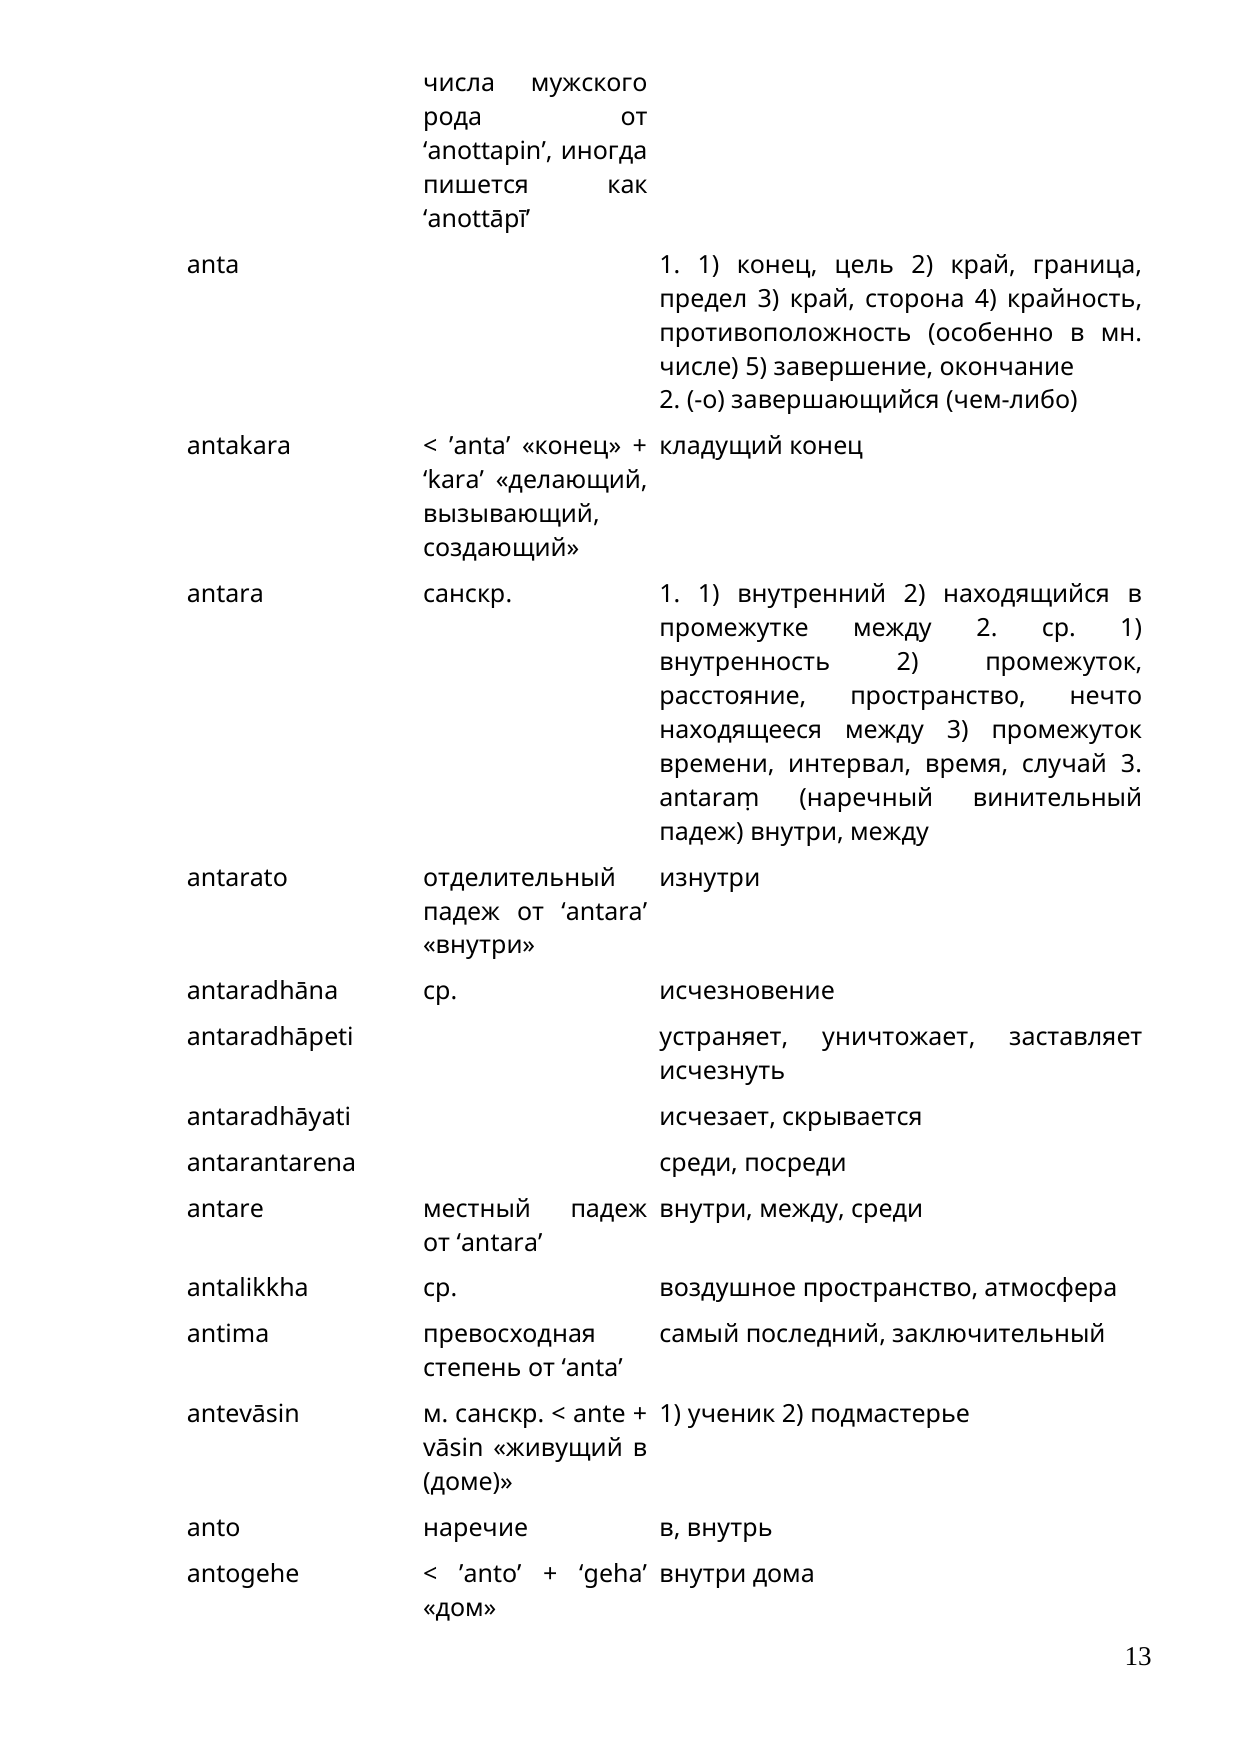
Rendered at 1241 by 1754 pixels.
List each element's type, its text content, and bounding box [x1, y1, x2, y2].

table_cell antalikkha [181, 1265, 417, 1310]
table_cell antima [181, 1310, 417, 1390]
table_cell anta [181, 241, 417, 422]
table_cell < ’anto’ + ‘geha’ «дом» [417, 1550, 653, 1629]
table_cell 1. 1) внутренний 2) находящийся в промежутке между 2. ср. 1) внутренность 2) промежуток, расстояние, пространство, нечто находящееся между 3) промежуток времени, интервал, время, случай 3. antaraṃ (наречный винительный падеж) внутри, между [653, 570, 1148, 854]
table_cell [181, 59, 417, 241]
table_cell воздушное пространство, атмосфера [653, 1265, 1148, 1310]
table_cell antare [181, 1185, 417, 1264]
table_cell [653, 59, 1148, 241]
table_cell отделительный падеж от ‘antara’ «внутри» [417, 854, 653, 967]
table_cell 1. 1) конец, цель 2) край, граница, предел 3) край, сторона 4) крайность, противоположность (особенно в мн. числе) 5) завершение, окончание 2. (-о) завершающийся (чем-либо) [653, 241, 1148, 422]
table_cell исчезает, скрывается [653, 1093, 1148, 1139]
table_cell antevāsin [181, 1390, 417, 1504]
table_cell изнутри [653, 854, 1148, 967]
table_cell antogehe [181, 1550, 417, 1629]
table_cell [417, 241, 653, 422]
table_cell antarantarena [181, 1139, 417, 1185]
table_cell [417, 1093, 653, 1139]
table_cell кладущий конец [653, 423, 1148, 570]
table_cell 1) ученик 2) подмастерье [653, 1390, 1148, 1504]
table_cell внутри, между, среди [653, 1185, 1148, 1264]
table_cell санскр. [417, 570, 653, 854]
table_cell antaradhāyati [181, 1093, 417, 1139]
table_cell antakara [181, 423, 417, 570]
table_cell < ’anta’ «конец» + ‘kara’ «делающий, вызывающий, создающий» [417, 423, 653, 570]
table_cell местный падеж от ‘antara’ [417, 1185, 653, 1264]
table_cell ср. [417, 1265, 653, 1310]
table_cell ср. [417, 968, 653, 1013]
table_cell устраняет, уничтожает, заставляет исчезнуть [653, 1013, 1148, 1093]
table_cell исчезновение [653, 968, 1148, 1013]
table_cell превосходная степень от ‘anta’ [417, 1310, 653, 1390]
table_cell числа мужского рода от ‘anottapin’, иногда пишется как ‘anottāpī’ [417, 59, 653, 241]
table_cell antaradhāpeti [181, 1013, 417, 1093]
table_cell м. санскр. < ante + vāsin «живущий в (доме)» [417, 1390, 653, 1504]
table_cell anto [181, 1504, 417, 1550]
table_cell наречие [417, 1504, 653, 1550]
table_cell [417, 1013, 653, 1093]
table_cell antara [181, 570, 417, 854]
table_cell среди, посреди [653, 1139, 1148, 1185]
table_cell antaradhāna [181, 968, 417, 1013]
table_cell внутри дома [653, 1550, 1148, 1629]
table_cell antarato [181, 854, 417, 967]
table_cell [417, 1139, 653, 1185]
table_cell в, внутрь [653, 1504, 1148, 1550]
table_cell самый последний, заключительный [653, 1310, 1148, 1390]
